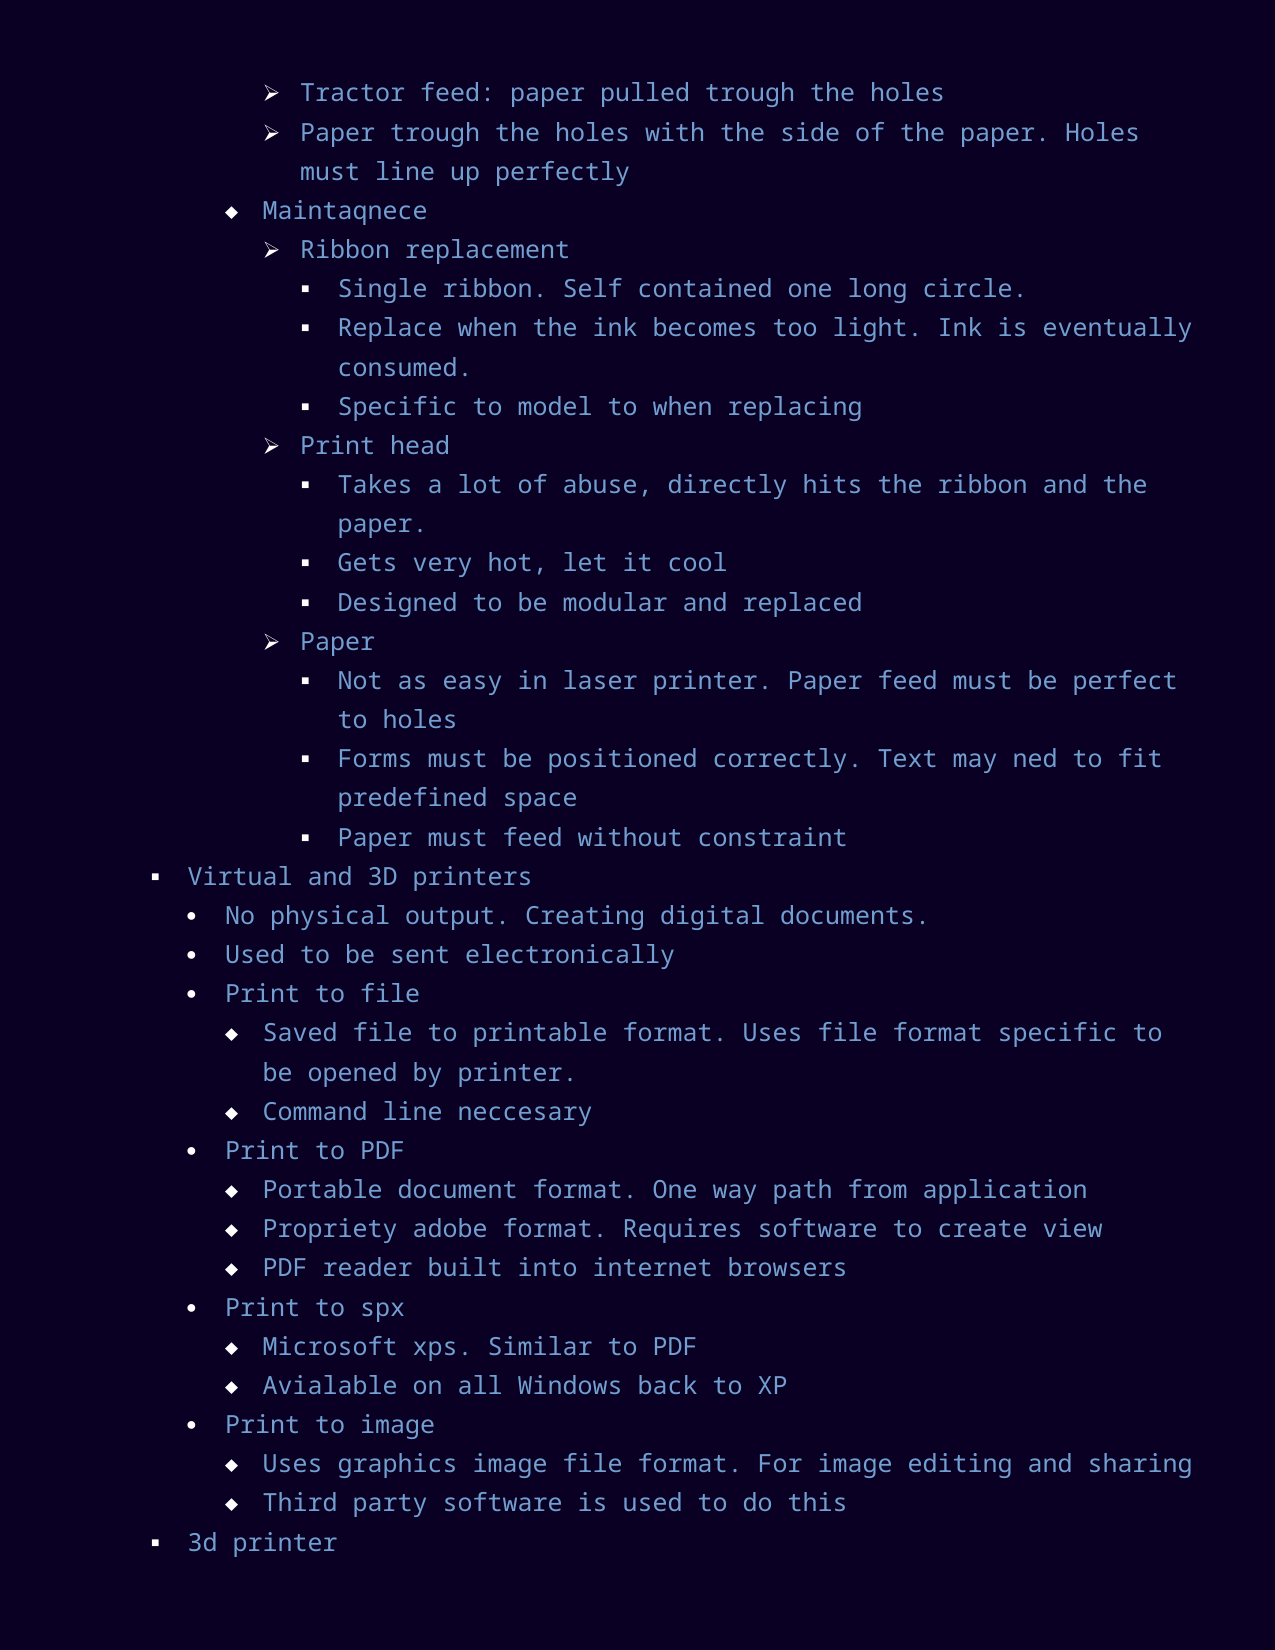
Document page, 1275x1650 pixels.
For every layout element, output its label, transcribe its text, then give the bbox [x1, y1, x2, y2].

list PDF reader built into internet browsers [225, 1250, 1200, 1284]
list Uses graphics image file format. For image editing and sharing [225, 1446, 1200, 1480]
list Print to image [187, 1407, 1200, 1441]
list Forms must be positioned correctly. Text may ned to fit predefined space [300, 741, 1200, 814]
list Paper trough the holes with the side of the paper. Holes must line up perfectly [262, 114, 1200, 187]
list Paper must feed without constraint [300, 819, 1200, 853]
list Print head [262, 427, 1200, 462]
list Third party software is used to do this [225, 1485, 1200, 1519]
list Microsoft xps. Similar to PDF [225, 1328, 1200, 1362]
list Propriety adobe format. Requires software to create view [225, 1211, 1200, 1245]
list Specific to model to when replacing [300, 388, 1200, 422]
list Replace when the ink becomes too light. Ink is eventually consumed. [300, 310, 1200, 383]
list Print to spx [187, 1289, 1200, 1323]
list No physical output. Creating digital documents. [187, 897, 1200, 932]
list Print to file [187, 976, 1200, 1010]
list Saved file to printable format. Uses file format specific to be opened by printer. [225, 1015, 1200, 1088]
list Maintaqnece [225, 192, 1200, 227]
list Single ribbon. Self contained one long circle. [300, 271, 1200, 305]
list Not as easy in laser printer. Paper feed must be perfect to holes [300, 662, 1200, 736]
list Used to be sent electronically [187, 937, 1200, 971]
list 3d printer [150, 1524, 1200, 1558]
list Takes a lot of abuse, directly hits the ribbon and the paper. [300, 467, 1200, 540]
list Virtual and 3D printers [150, 858, 1200, 892]
list Print to PDF [187, 1132, 1200, 1167]
list Designed to be modular and replaced [300, 584, 1200, 618]
list Gets very hot, let it cool [300, 545, 1200, 579]
list Ribbon replacement [262, 232, 1200, 266]
list Portable document format. One way path from application [225, 1172, 1200, 1206]
list Paper [262, 623, 1200, 657]
list Avialable on all Windows back to XP [225, 1367, 1200, 1402]
list Tractor feed: paper pulled trough the holes [262, 75, 1200, 109]
list Command line neccesary [225, 1093, 1200, 1127]
